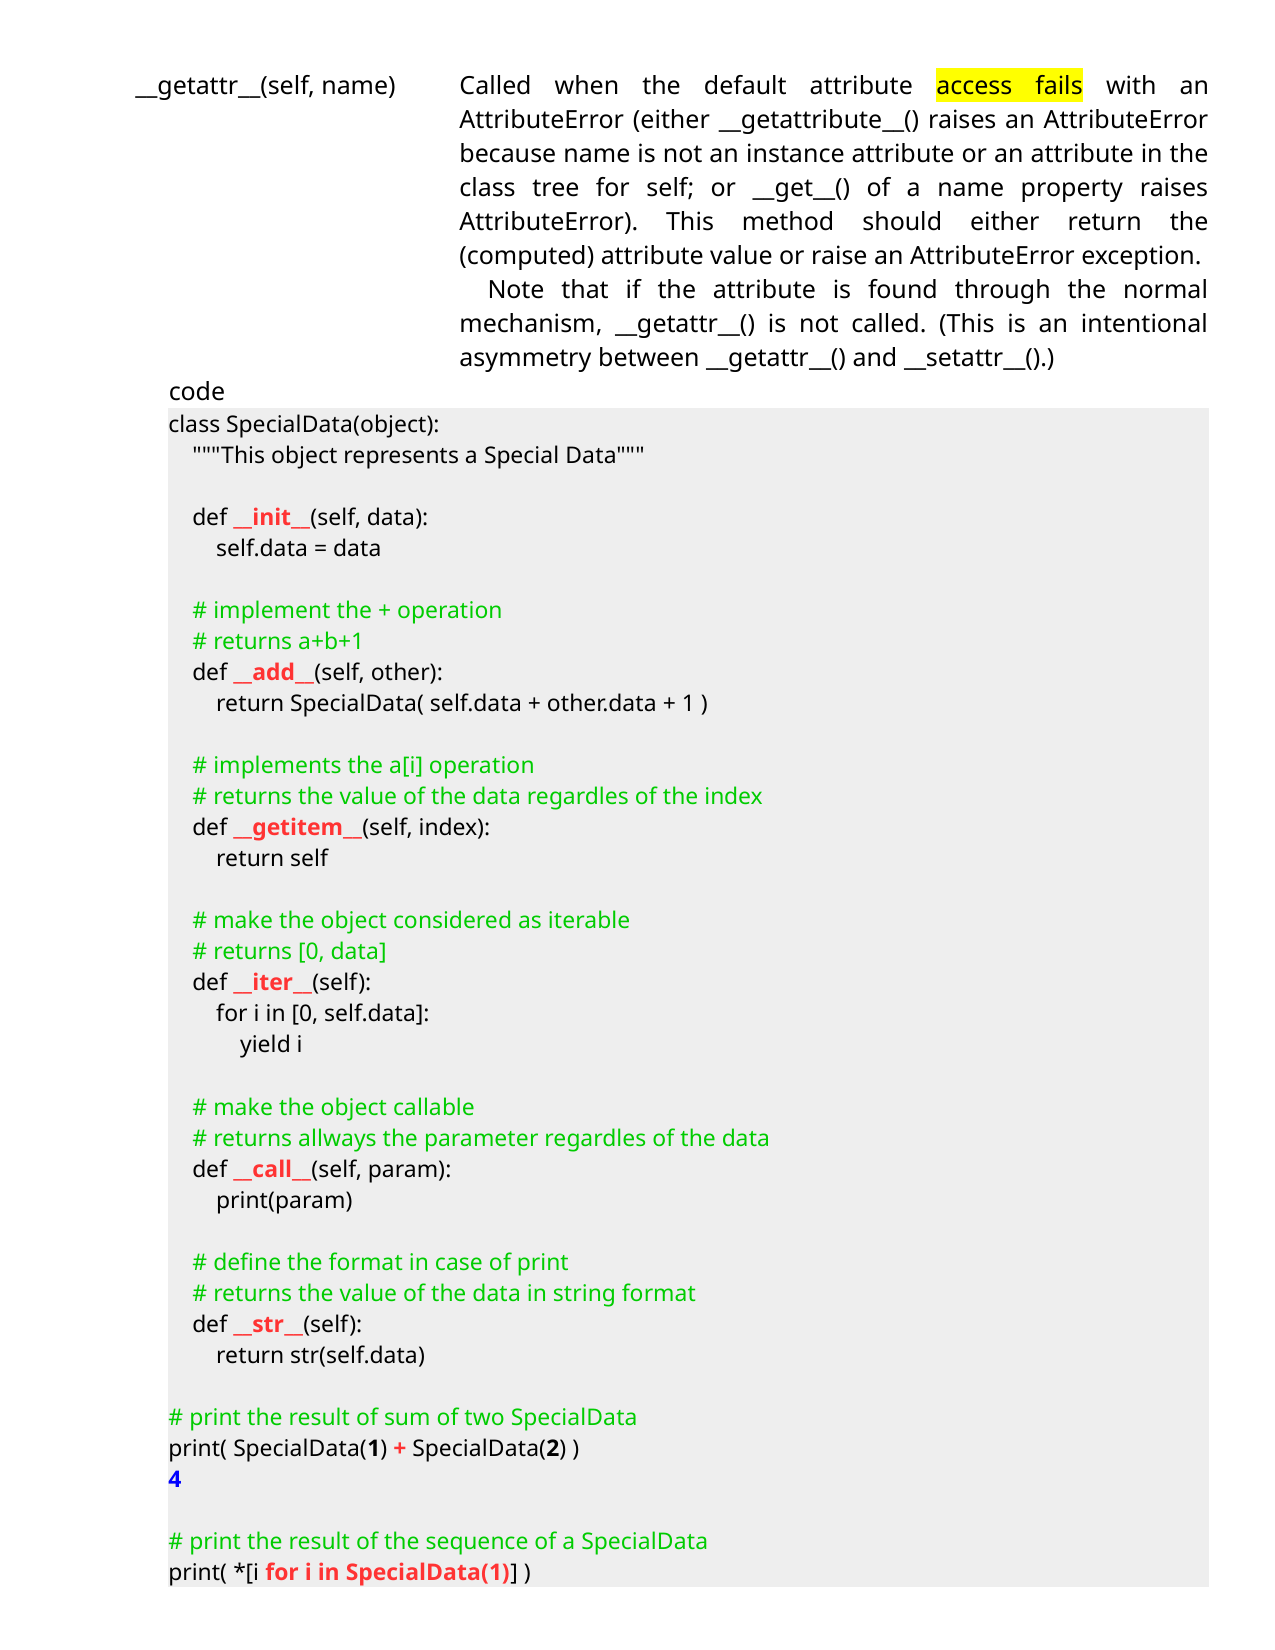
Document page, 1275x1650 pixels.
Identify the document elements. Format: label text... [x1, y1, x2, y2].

text # implements the a[i] operation [168, 749, 1209, 780]
text def __getitem__(self, index): [168, 811, 1209, 842]
text print( *[i for i in SpecialData(1)] ) [168, 1556, 1209, 1587]
text # make the object considered as iterable [168, 904, 1209, 935]
text return self [168, 842, 1209, 873]
list Note that if the attribute is found through the normal mechanism, __getattr__() is not called. (This is an intentional asymmetry between __getattr__() and __setattr__().) [459, 272, 1209, 374]
text def __init__(self, data): [168, 501, 1209, 532]
text # make the object callable [168, 1091, 1209, 1122]
text # returns allways the parameter regardles of the data [168, 1122, 1209, 1153]
text """This object represents a Special Data""" [168, 439, 1209, 470]
text def __call__(self, param): [168, 1153, 1209, 1184]
text print( SpecialData(1) + SpecialData(2) ) [168, 1432, 1209, 1463]
text # returns the value of the data in string format [168, 1277, 1209, 1308]
text # implement the + operation [168, 594, 1209, 625]
text return str(self.data) [168, 1339, 1209, 1370]
text def __iter__(self): [168, 966, 1209, 997]
text code [168, 374, 1209, 408]
text # returns the value of the data regardles of the index [168, 780, 1209, 811]
text # returns a+b+1 [168, 625, 1209, 656]
text # print the result of the sequence of a SpecialData [168, 1525, 1209, 1556]
text def __add__(self, other): [168, 656, 1209, 687]
text self.data = data [168, 532, 1209, 563]
text yield i [168, 1028, 1209, 1059]
text # print the result of sum of two SpecialData [168, 1401, 1209, 1432]
text def __str__(self): [168, 1308, 1209, 1339]
list __getattr__(self, name) Called when the default attribute access fails with an AttributeError (either __getattribute__() raises an AttributeError because name is not an instance attribute or an attribute in the class tree for self; or __get__() of a name property raises AttributeError). This method should either return the (computed) attribute value or raise an AttributeError exception. [135, 68, 1209, 272]
text for i in [0, self.data]: [168, 997, 1209, 1028]
text class SpecialData(object): [168, 408, 1209, 439]
text # define the format in case of print [168, 1246, 1209, 1277]
text print(param) [168, 1184, 1209, 1215]
text # returns [0, data] [168, 935, 1209, 966]
text return SpecialData( self.data + other.data + 1 ) [168, 687, 1209, 718]
text 4 [168, 1463, 1209, 1494]
